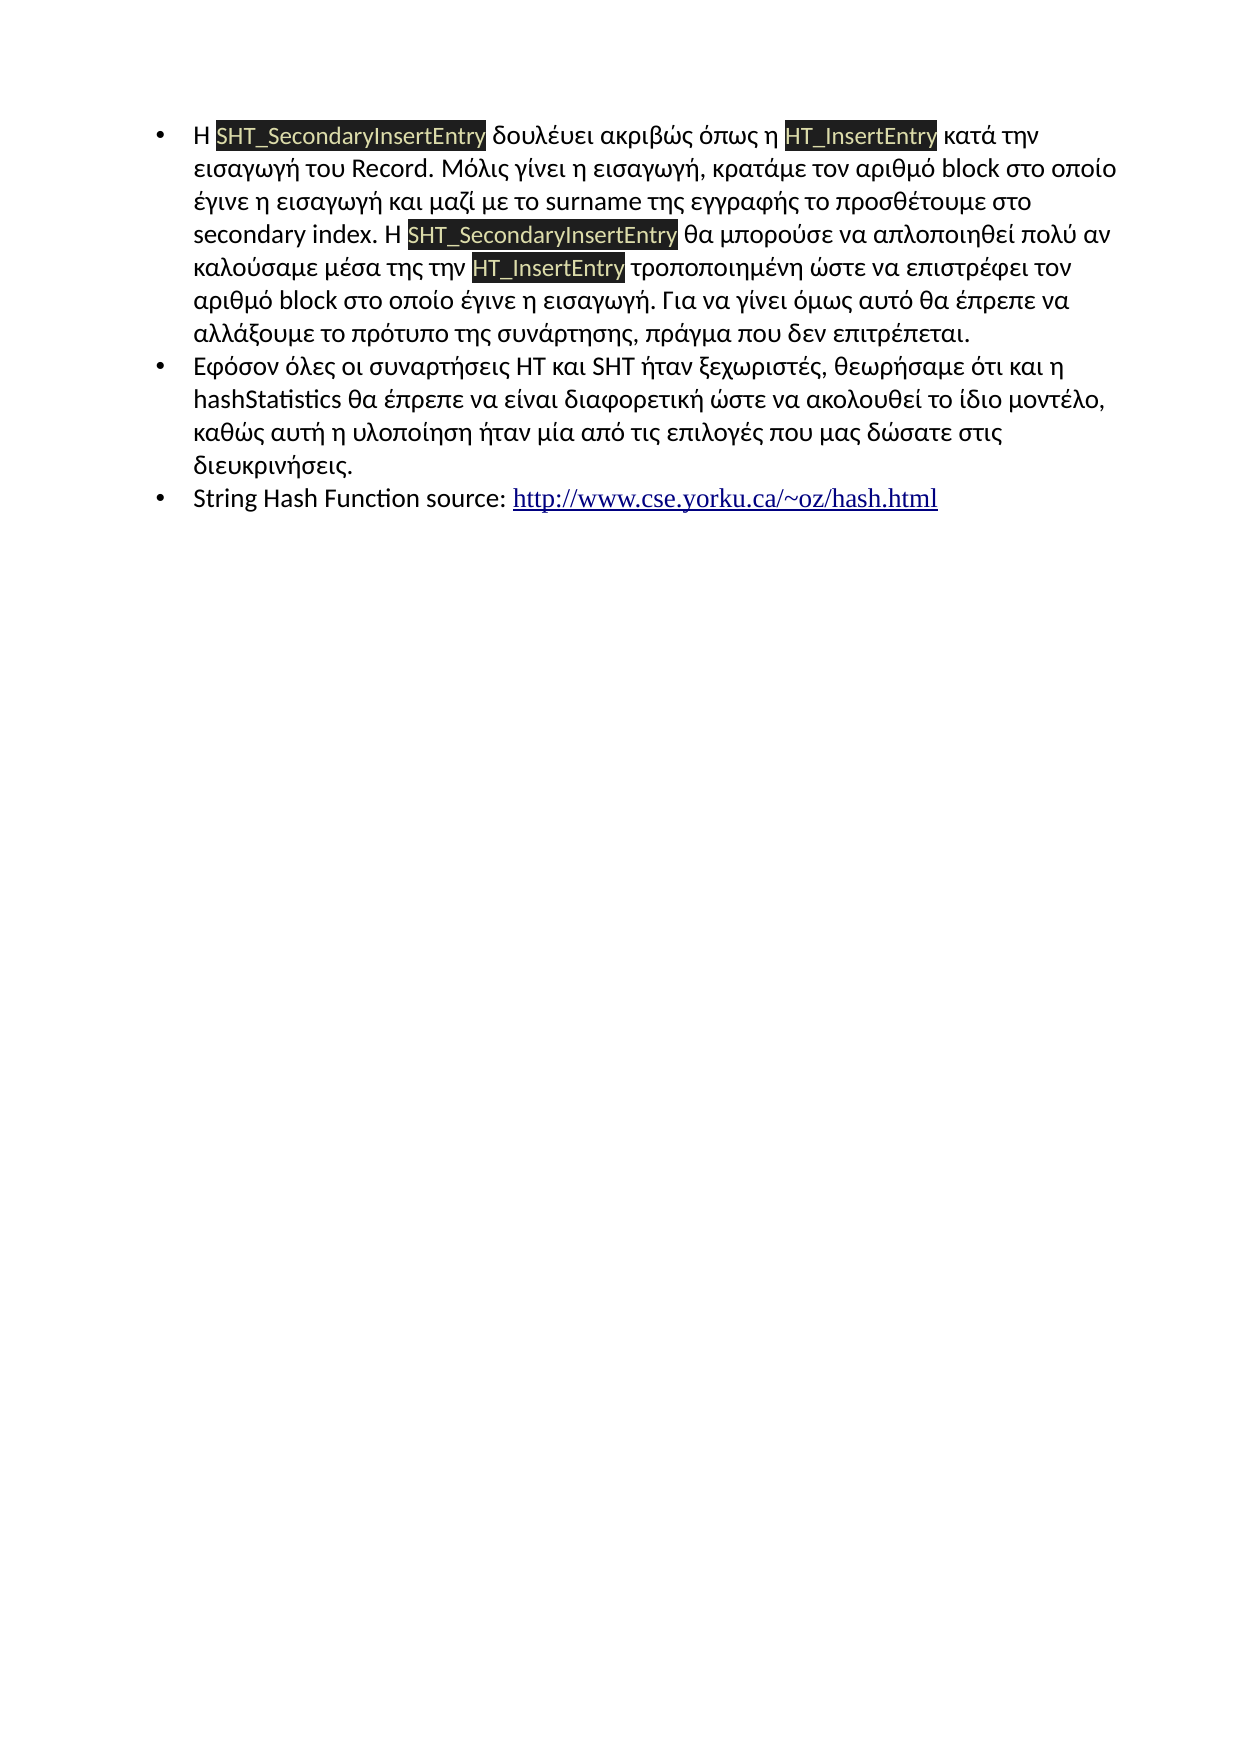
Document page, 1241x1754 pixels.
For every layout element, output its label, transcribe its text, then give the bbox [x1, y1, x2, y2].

list String Hash Function source: http://www.cse.yorku.ca/~oz/hash.html [156, 481, 1122, 514]
list Η SHT_SecondaryInsertEntry δουλέυει ακριβώς όπως η HT_InsertEntry κατά την εισαγωγή του Record. Μόλις γίνει η εισαγωγή, κρατάμε τον αριθμό block στο οποίο έγινε η εισαγωγή και μαζί με το surname της εγγραφής το προσθέτουμε στο secondary index. Η SHT_SecondaryInsertEntry θα μπορούσε να απλοποιηθεί πολύ αν καλούσαμε μέσα της την HT_InsertEntry τροποποιημένη ώστε να επιστρέφει τον αριθμό block στο οποίο έγινε η εισαγωγή. Για να γίνει όμως αυτό θα έπρεπε να αλλάξουμε το πρότυπο της συνάρτησης, πράγμα που δεν επιτρέπεται. [156, 118, 1122, 349]
list Εφόσον όλες οι συναρτήσεις HT και SHT ήταν ξεχωριστές, θεωρήσαμε ότι και η hashStatistics θα έπρεπε να είναι διαφορετική ώστε να ακολουθεί το ίδιο μοντέλο, καθώς αυτή η υλοποίηση ήταν μία από τις επιλογές που μας δώσατε στις διευκρινήσεις. [156, 349, 1122, 481]
